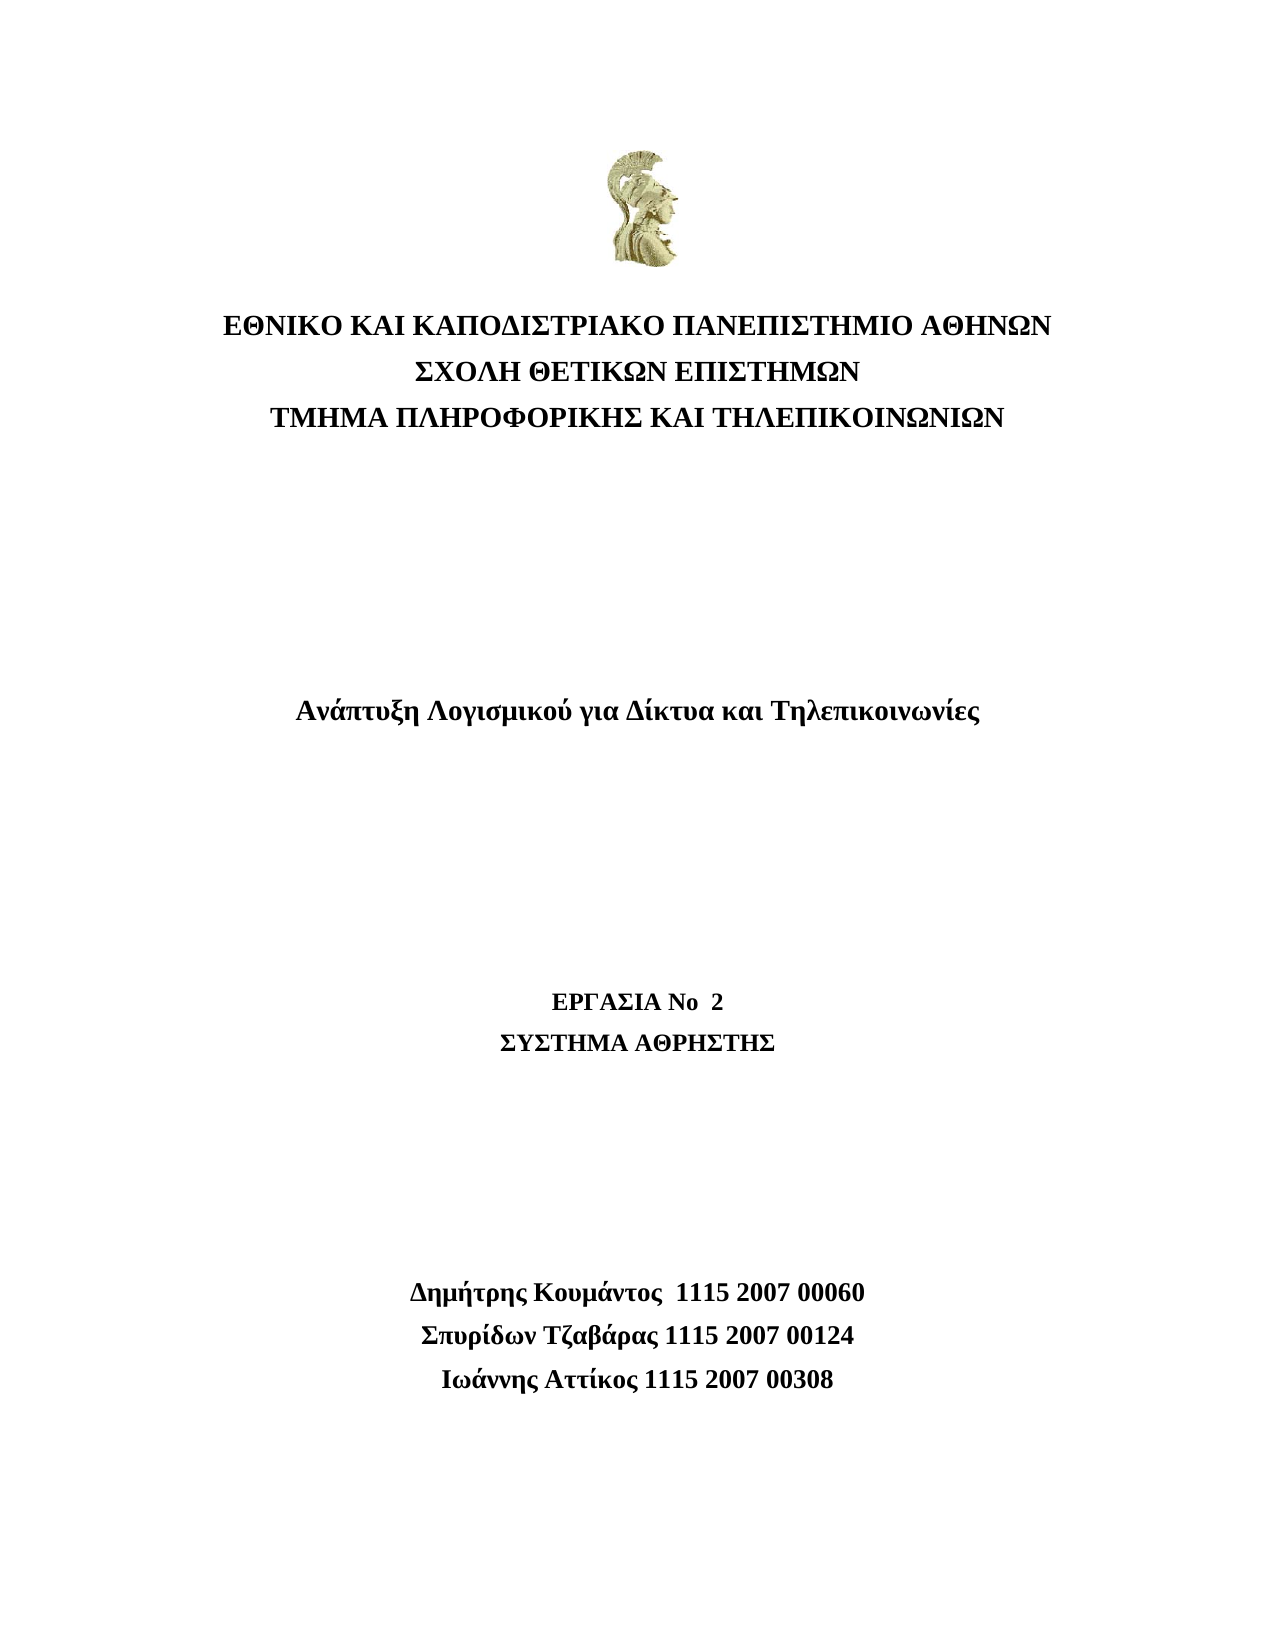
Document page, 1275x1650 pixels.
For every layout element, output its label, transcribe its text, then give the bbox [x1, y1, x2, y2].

text ΕΡΓΑΣΙΑ Νο 2 [150, 987, 1125, 1016]
text Ιωάννης Αττίκος 1115 2007 00308 [150, 1363, 1125, 1394]
text ΣΥΣΤΗΜΑ ΑΘΡΗΣΤΗΣ [150, 1028, 1125, 1057]
picture [606, 150, 679, 267]
text ΤΜΗΜΑ ΠΛΗΡΟΦΟΡΙΚΗΣ ΚΑΙ ΤΗΛΕΠΙΚΟΙΝΩΝΙΩΝ [150, 400, 1125, 433]
text Ανάπτυξη Λογισμικού για Δίκτυα και Τηλεπικοινωνίες [150, 693, 1125, 727]
text ΣΧΟΛΗ ΘΕΤΙΚΩΝ ΕΠΙΣΤΗΜΩΝ [150, 354, 1125, 387]
text ΕΘΝΙΚΟ ΚΑΙ ΚΑΠΟΔΙΣΤΡΙΑΚΟ ΠΑΝΕΠΙΣΤΗΜΙΟ ΑΘΗΝΩΝ [150, 308, 1125, 341]
text Σπυρίδων Τζαβάρας 1115 2007 00124 [150, 1319, 1125, 1350]
text Δημήτρης Κουμάντος 1115 2007 00060 [150, 1276, 1125, 1307]
